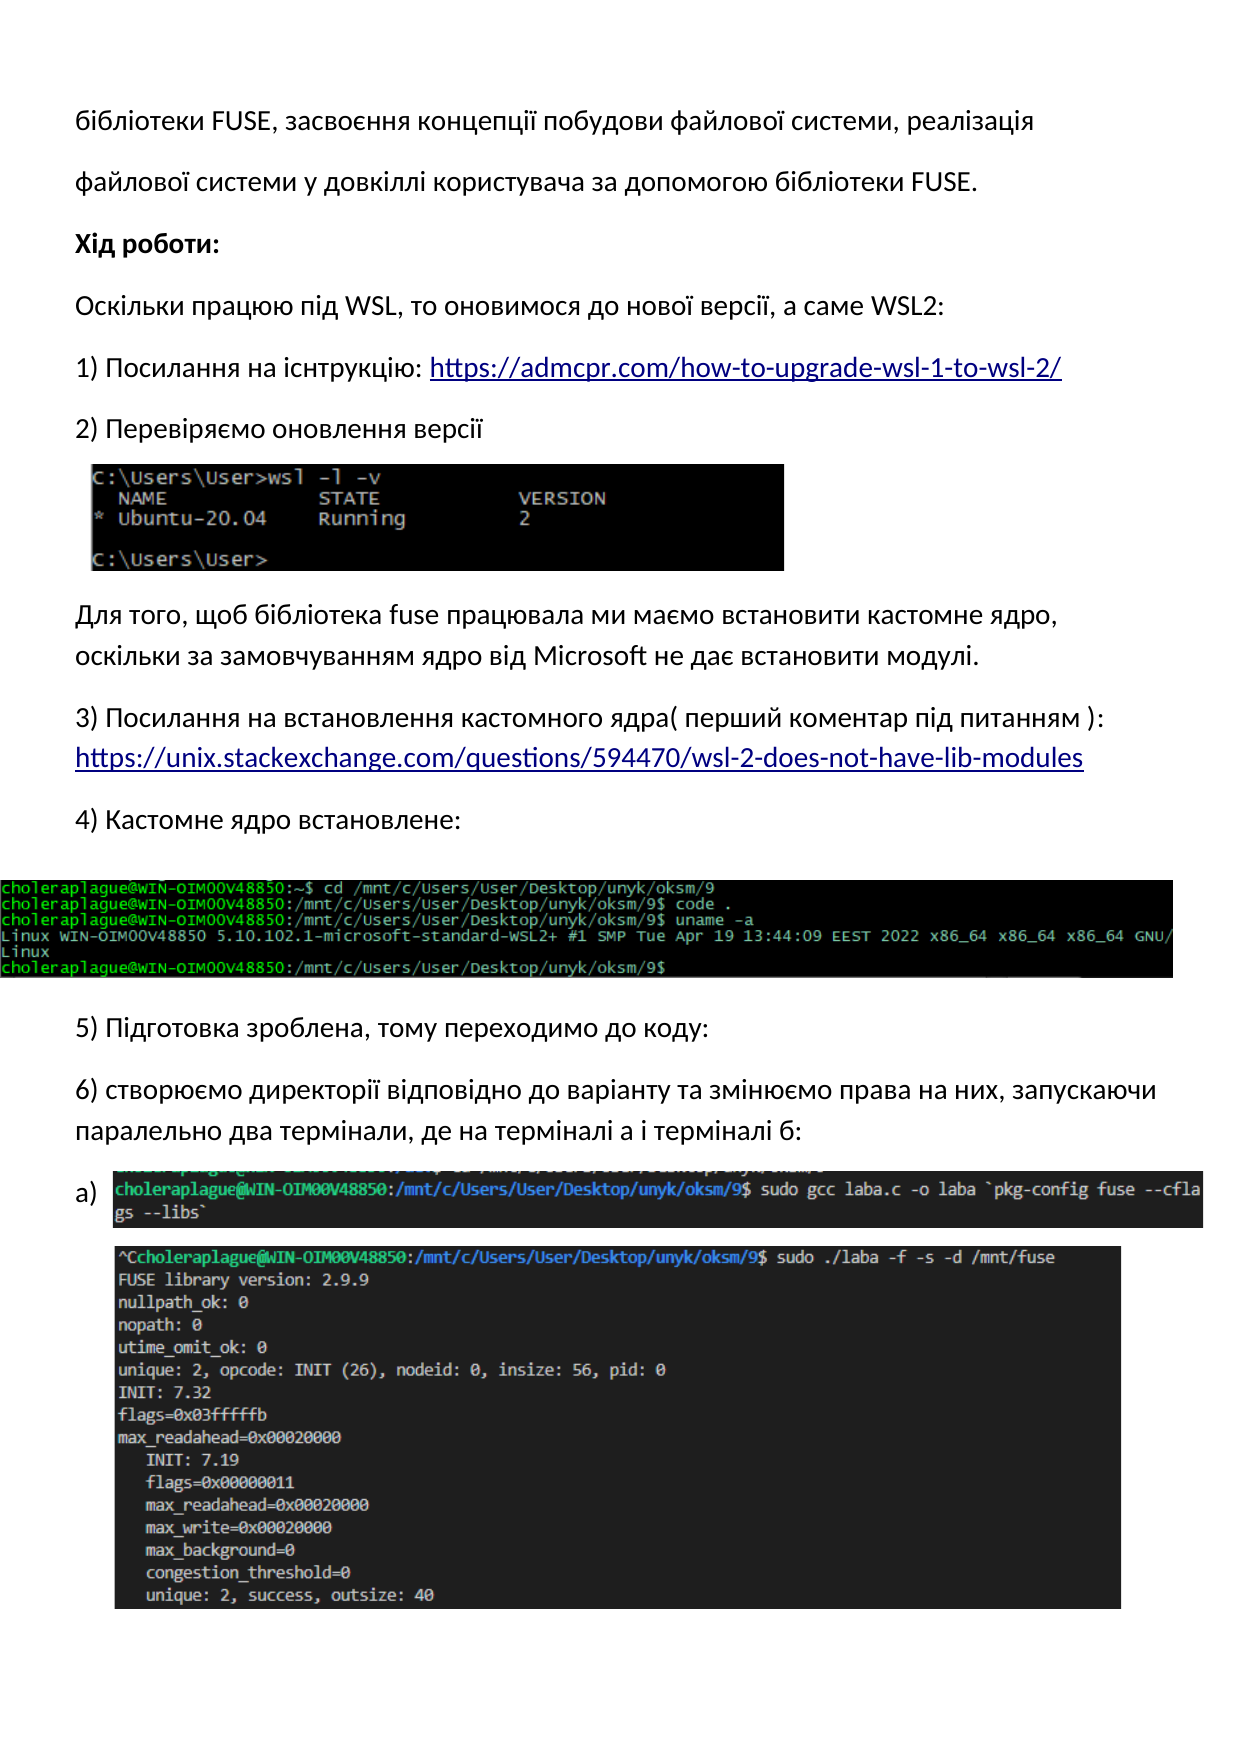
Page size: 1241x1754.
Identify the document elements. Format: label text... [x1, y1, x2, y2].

text 3) Посилання на встановлення кастомного ядра( перший коментар під питанням ): https://unix.stackexchange.com/questions/594470/wsl-2-does-not-have-lib-modules [75, 699, 1165, 775]
text бібліотеки FUSE, засвоєння концепції побудови файлової системи, реалізація [75, 102, 1165, 137]
picture [114, 1246, 1122, 1609]
text 1) Посилання на існтрукцію: https://admcpr.com/how-to-upgrade-wsl-1-to-wsl-2/ [75, 349, 1165, 384]
text а) [75, 1174, 112, 1209]
picture [0, 880, 1173, 978]
text [75, 863, 1165, 880]
text файлової системи у довкіллі користувача за допомогою бібліотеки FUSE. [75, 163, 1165, 199]
text 4) Кастомне ядро встановлене: [75, 801, 1165, 837]
text Хід роботи: [75, 225, 1165, 261]
text 6) створюємо директорії відповідно до варіанту та змінюємо права на них, запускаючи паралельно два термінали, де на терміналі а і терміналі б: [75, 1071, 1165, 1148]
text Для того, щоб бібліотека fuse працювала ми маємо встановити кастомне ядро, оскільки за замовчуванням ядро від Microsoft не дає встановити модулі. [75, 596, 1165, 672]
picture [112, 1171, 1204, 1228]
text 5) Підготовка зроблена, тому переходимо до коду: [75, 978, 1165, 1045]
text 2) Перевіряємо оновлення версії [75, 411, 1165, 446]
text Оскільки працюю під WSL, то оновимося до нової версії, а саме WSL2: [75, 287, 1165, 323]
picture [90, 464, 785, 571]
